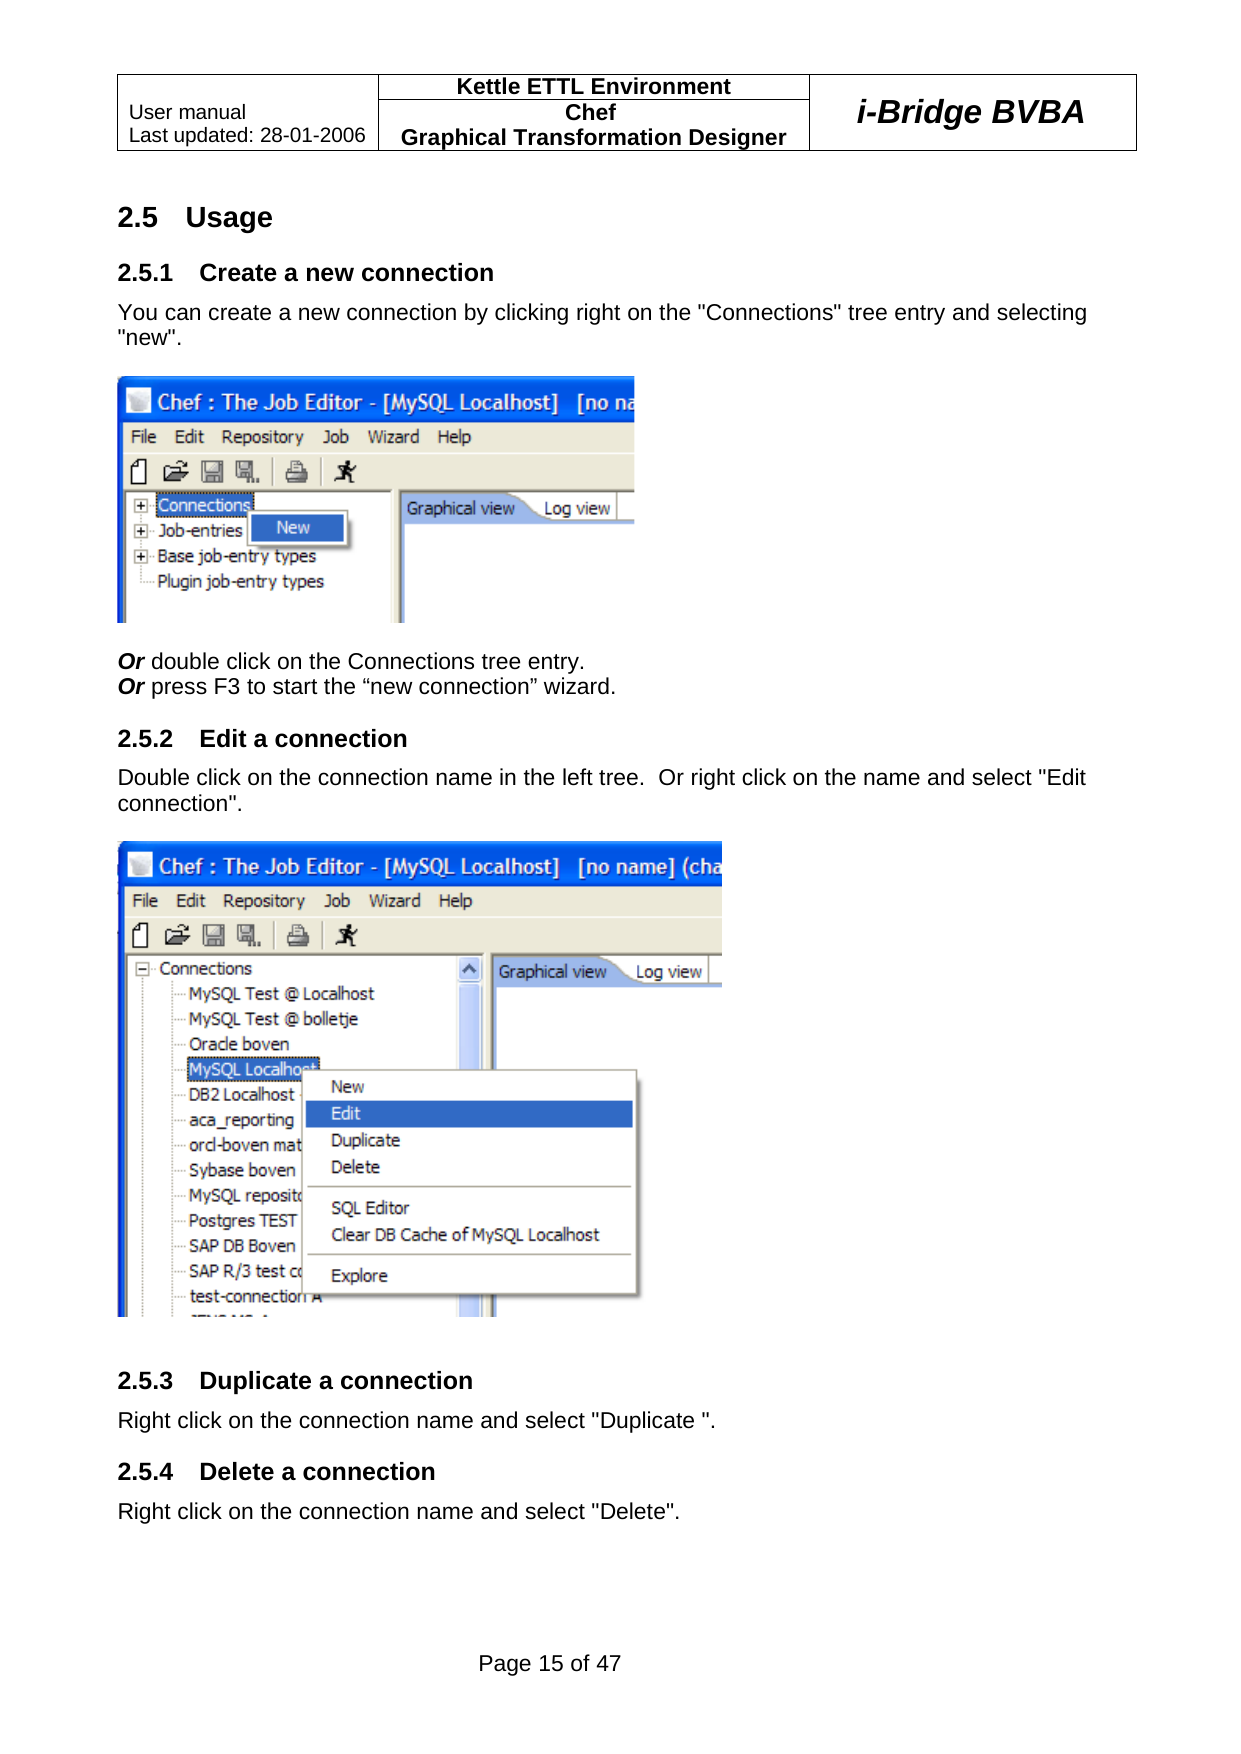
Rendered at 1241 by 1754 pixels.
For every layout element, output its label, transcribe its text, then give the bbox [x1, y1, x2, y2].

subtitle Create a new connection [117, 259, 1137, 287]
text Or press F3 to start the “new connection” wizard. [117, 674, 1137, 699]
subtitle Duplicate a connection [117, 1367, 1137, 1395]
subtitle Usage [117, 201, 1137, 234]
text Or double click on the Connections tree entry. [117, 648, 1137, 674]
text You can create a new connection by clicking right on the "Connections" tree entry and selecting "new". [117, 299, 1137, 350]
text Double click on the connection name in the left tree. Or right click on the name and select "Edit connection". [117, 765, 1137, 816]
subtitle Edit a connection [117, 724, 1137, 752]
text Right click on the connection name and select "Duplicate ". [117, 1407, 1137, 1433]
text Right click on the connection name and select "Delete". [117, 1498, 1137, 1524]
subtitle Delete a connection [117, 1458, 1137, 1486]
